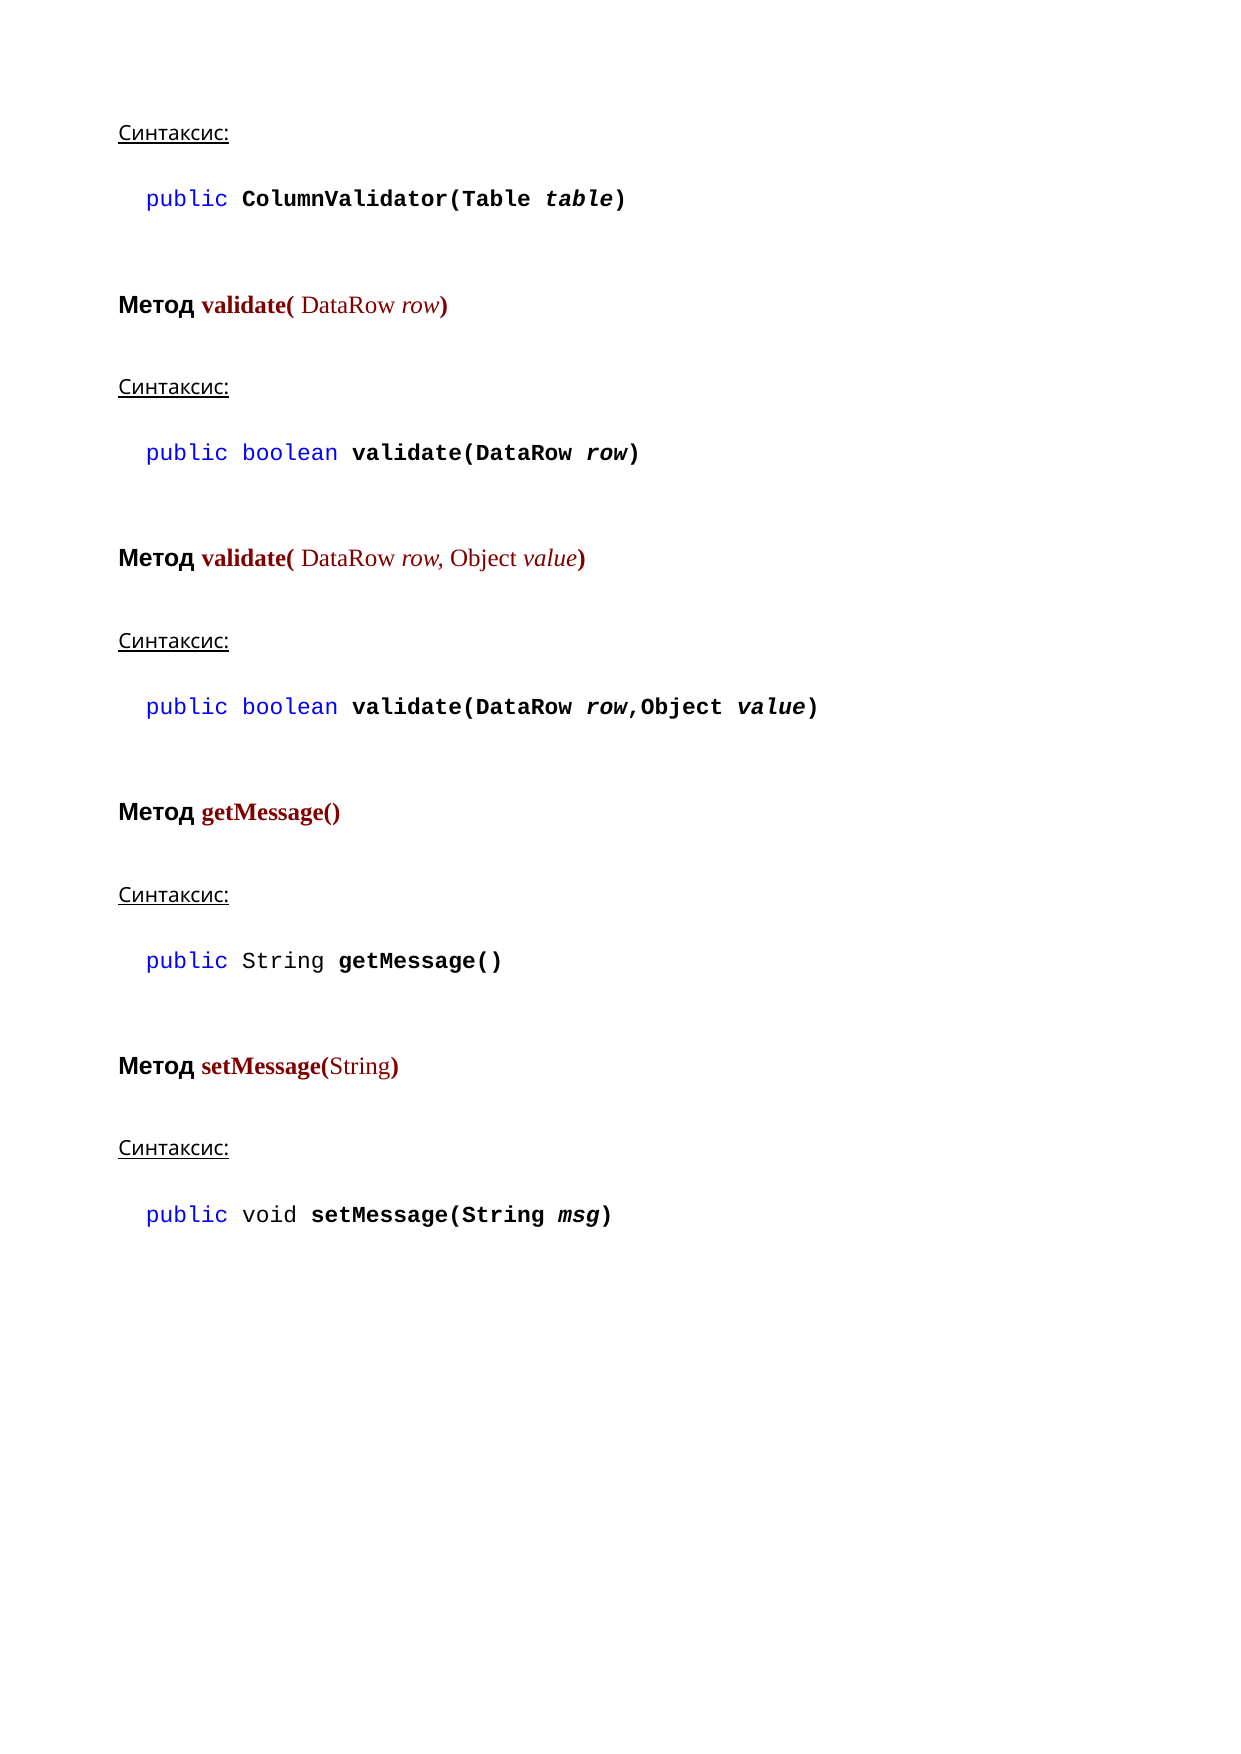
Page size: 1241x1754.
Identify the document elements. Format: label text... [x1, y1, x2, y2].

text public void setMessage(String msg) [118, 1203, 1122, 1229]
text public String getMessage() [118, 949, 1122, 975]
text Синтаксис: [118, 1133, 1122, 1162]
text public boolean validate(DataRow row) [118, 442, 1122, 468]
text Синтаксис: [118, 372, 1122, 401]
text Синтаксис: [118, 880, 1122, 908]
text Синтаксис: [118, 118, 1122, 147]
subtitle Метод validate( DataRow row, Object value) [118, 543, 1122, 572]
text public ColumnValidator(Table table) [118, 187, 1122, 213]
text Синтаксис: [118, 626, 1122, 654]
subtitle Метод setMessage(String) [118, 1051, 1122, 1080]
text public boolean validate(DataRow row,Object value) [118, 695, 1122, 721]
subtitle Метод getMessage() [118, 797, 1122, 826]
subtitle Метод validate( DataRow row) [118, 290, 1122, 318]
